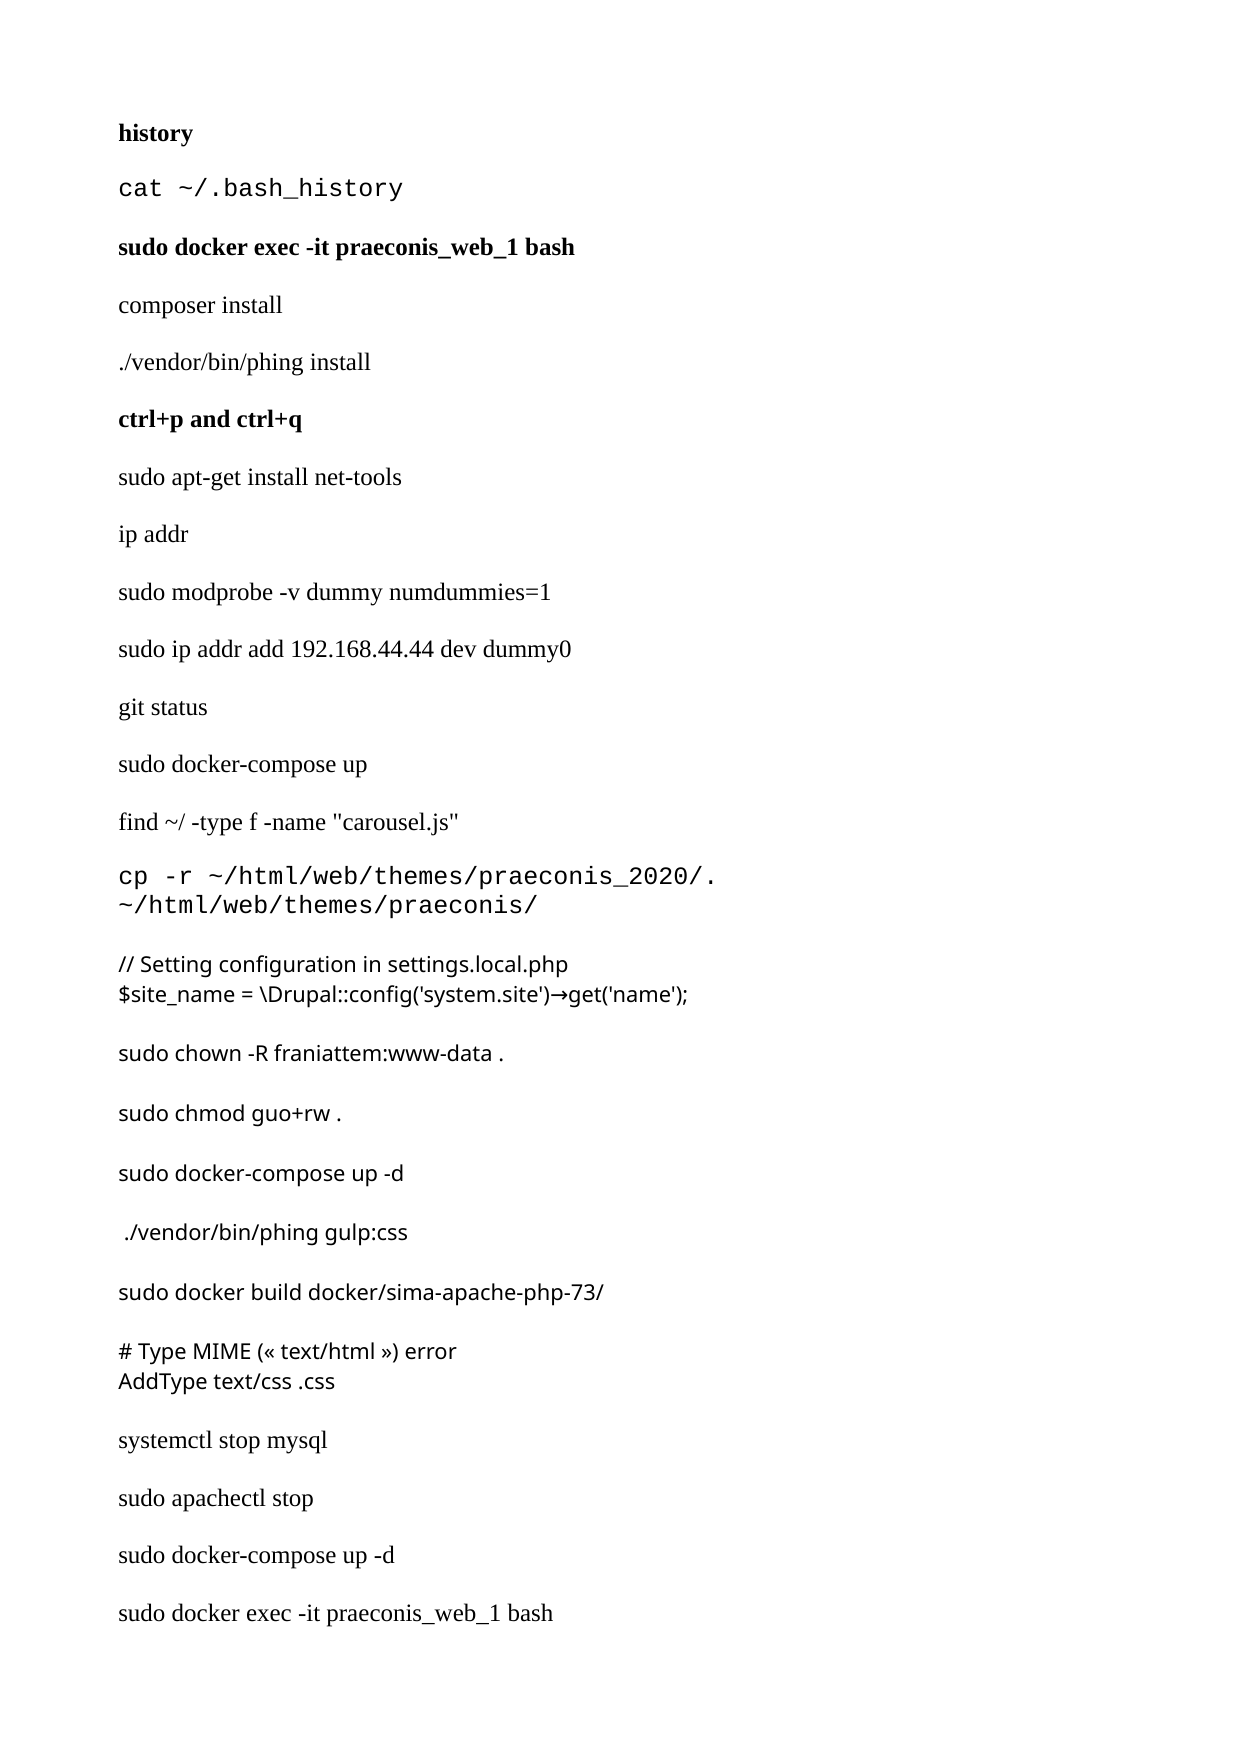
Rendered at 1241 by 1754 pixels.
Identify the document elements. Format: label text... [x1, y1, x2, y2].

text # Type MIME (« text/html ») error [118, 1336, 1122, 1366]
text sudo chown -R franiattem:www-data . [118, 1038, 1122, 1068]
text cat ~/.bash_history [118, 176, 1122, 204]
text composer install [118, 290, 1122, 318]
text sudo chmod guo+rw . [118, 1098, 1122, 1128]
text sudo apachectl stop [118, 1483, 1122, 1512]
text cp -r ~/html/web/themes/praeconis_2020/. ~/html/web/themes/praeconis/ [118, 864, 1122, 921]
text sudo docker-compose up -d [118, 1541, 1122, 1569]
text sudo docker exec -it praeconis_web_1 bash [118, 232, 1122, 261]
text ctrl+p and ctrl+q [118, 404, 1122, 433]
text sudo docker-compose up -d [118, 1157, 1122, 1187]
text sudo modprobe -v dummy numdummies=1 [118, 577, 1122, 606]
text systemctl stop mysql [118, 1426, 1122, 1454]
text AddType text/css .css [118, 1366, 1122, 1396]
text history [118, 118, 1122, 147]
text sudo apt-get install net-tools [118, 462, 1122, 491]
text git status [118, 692, 1122, 721]
text ./vendor/bin/phing gulp:css [118, 1217, 1122, 1247]
text sudo docker build docker/sima-apache-php-73/ [118, 1277, 1122, 1306]
text $site_name = \Drupal::config('system.site')→get('name'); [118, 979, 1122, 1008]
text ./vendor/bin/phing install [118, 347, 1122, 376]
text find ~/ -type f -name "carousel.js" [118, 807, 1122, 836]
text sudo docker exec -it praeconis_web_1 bash [118, 1598, 1122, 1627]
text ip addr [118, 519, 1122, 548]
text // Setting configuration in settings.local.php [118, 949, 1122, 979]
text sudo ip addr add 192.168.44.44 dev dummy0 [118, 634, 1122, 663]
text sudo docker-compose up [118, 749, 1122, 778]
